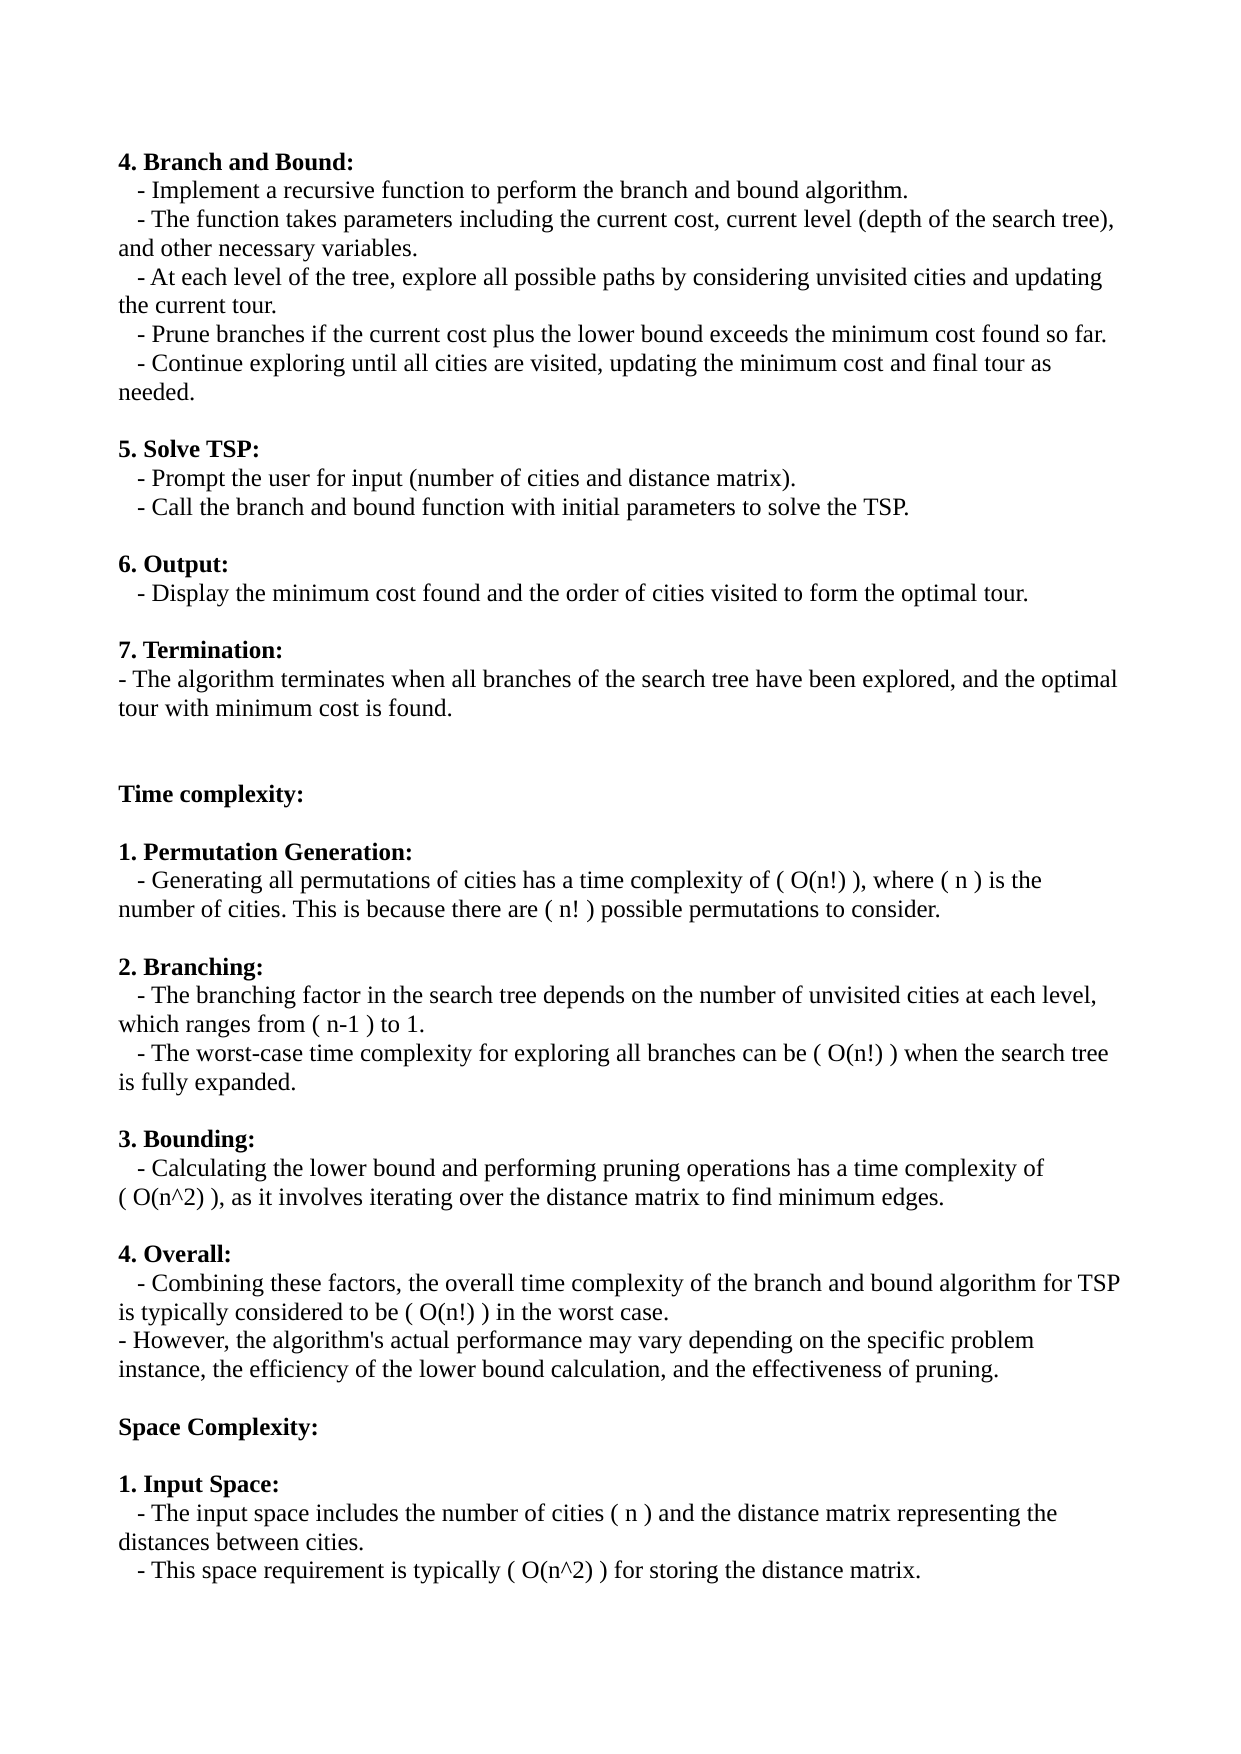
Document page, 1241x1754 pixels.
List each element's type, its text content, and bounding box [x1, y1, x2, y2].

text 4. Branch and Bound: [118, 147, 1122, 176]
text - The worst-case time complexity for exploring all branches can be ( O(n!) ) when the search tree is fully expanded. [118, 1038, 1122, 1096]
text - Combining these factors, the overall time complexity of the branch and bound algorithm for TSP is typically considered to be ( O(n!) ) in the worst case. [118, 1268, 1122, 1326]
text - Implement a recursive function to perform the branch and bound algorithm. [118, 176, 1122, 204]
text 7. Termination: [118, 636, 1122, 664]
text - The algorithm terminates when all branches of the search tree have been explored, and the optimal tour with minimum cost is found. [118, 664, 1122, 722]
text - The input space includes the number of cities ( n ) and the distance matrix representing the distances between cities. [118, 1498, 1122, 1556]
text Space Complexity: [118, 1412, 1122, 1441]
text 4. Overall: [118, 1239, 1122, 1268]
text 6. Output: [118, 549, 1122, 578]
text 3. Bounding: [118, 1124, 1122, 1153]
text Time complexity: [118, 779, 1122, 808]
text - Calculating the lower bound and performing pruning operations has a time complexity of ( O(n^2) ), as it involves iterating over the distance matrix to find minimum edges. [118, 1153, 1122, 1211]
text - Prune branches if the current cost plus the lower bound exceeds the minimum cost found so far. [118, 319, 1122, 348]
text - This space requirement is typically ( O(n^2) ) for storing the distance matrix. [118, 1556, 1122, 1584]
text - Call the branch and bound function with initial parameters to solve the TSP. [118, 492, 1122, 521]
text - The branching factor in the search tree depends on the number of unvisited cities at each level, which ranges from ( n-1 ) to 1. [118, 981, 1122, 1038]
text - Generating all permutations of cities has a time complexity of ( O(n!) ), where ( n ) is the number of cities. This is because there are ( n! ) possible permutations to consider. [118, 866, 1122, 923]
text - At each level of the tree, explore all possible paths by considering unvisited cities and updating the current tour. [118, 262, 1122, 319]
text - Continue exploring until all cities are visited, updating the minimum cost and final tour as needed. [118, 348, 1122, 406]
text 1. Input Space: [118, 1469, 1122, 1498]
text 2. Branching: [118, 952, 1122, 981]
text 5. Solve TSP: [118, 434, 1122, 463]
text - The function takes parameters including the current cost, current level (depth of the search tree), and other necessary variables. [118, 204, 1122, 262]
text - However, the algorithm's actual performance may vary depending on the specific problem instance, the efficiency of the lower bound calculation, and the effectiveness of pruning. [118, 1326, 1122, 1383]
text - Prompt the user for input (number of cities and distance matrix). [118, 463, 1122, 492]
text 1. Permutation Generation: [118, 837, 1122, 866]
text - Display the minimum cost found and the order of cities visited to form the optimal tour. [118, 578, 1122, 607]
